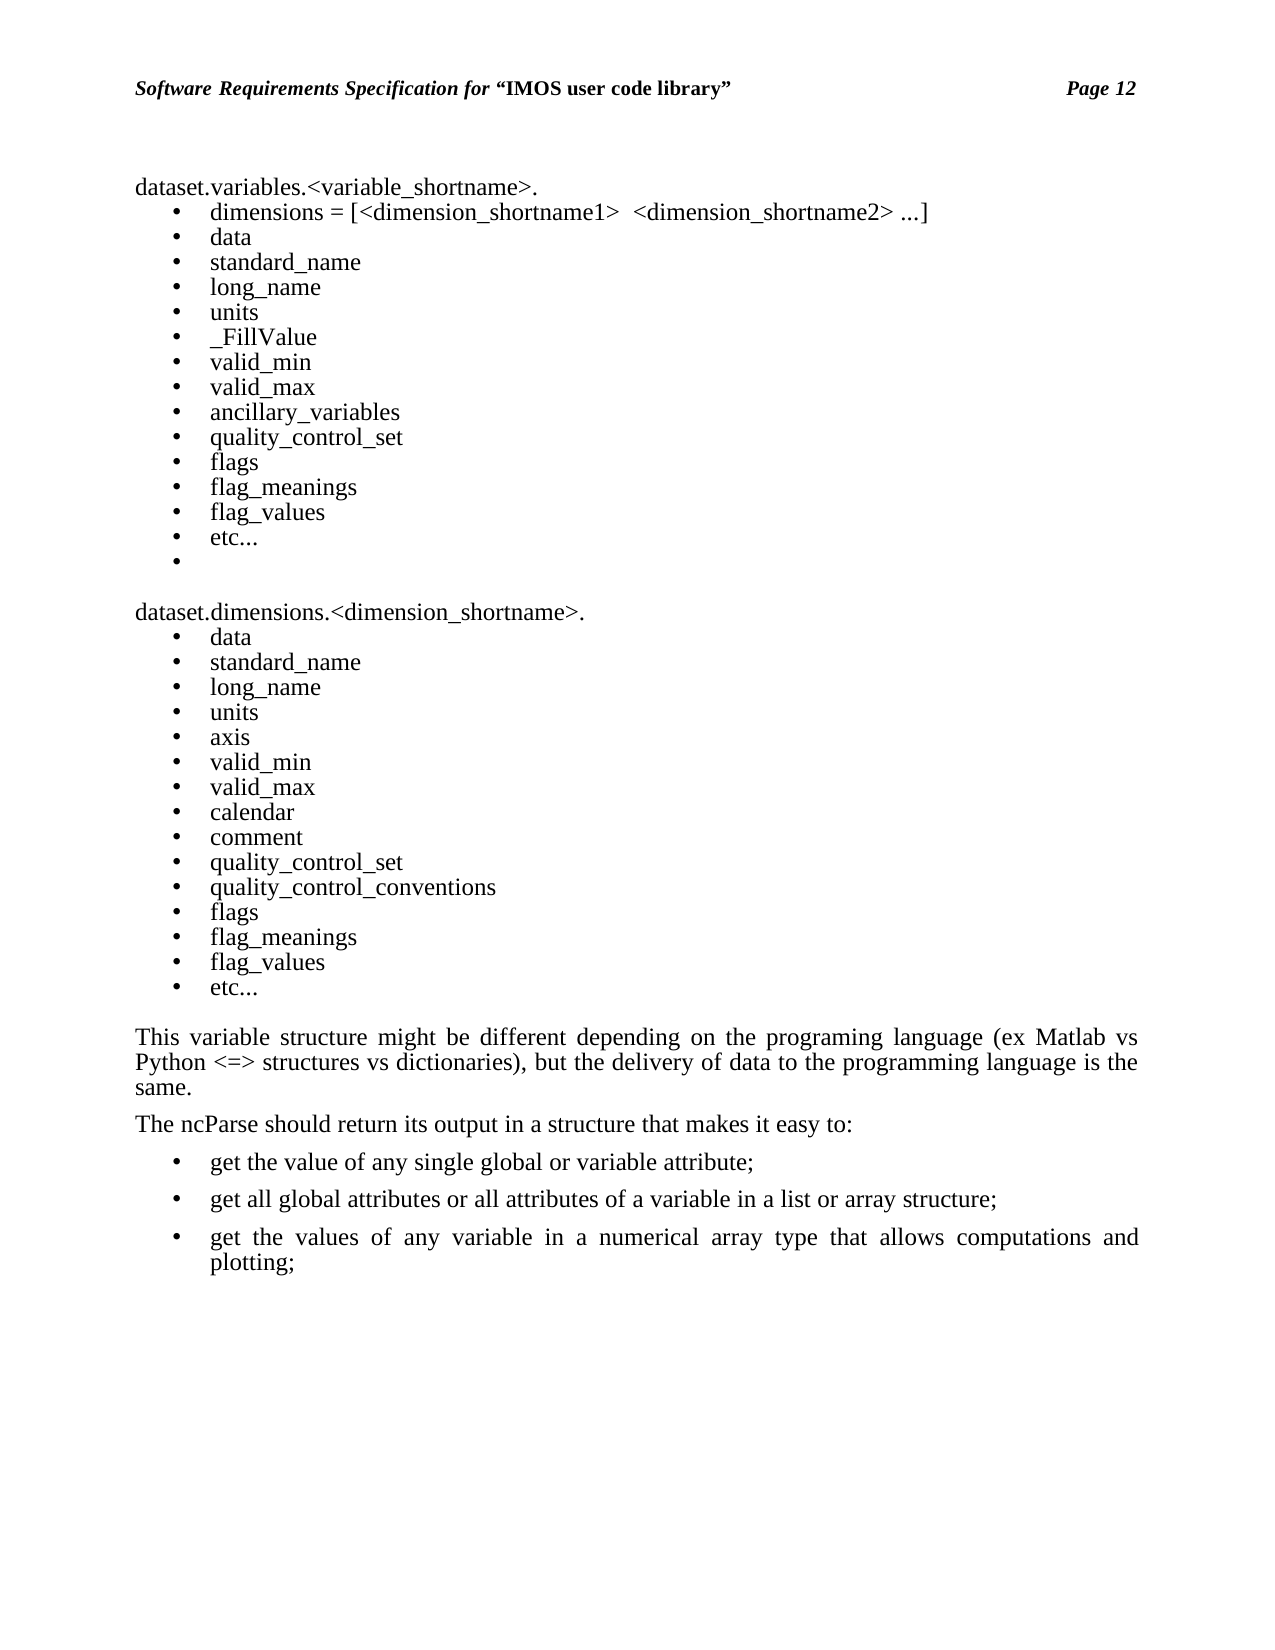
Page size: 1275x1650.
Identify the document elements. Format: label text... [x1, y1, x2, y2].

list valid_min [172, 750, 1140, 775]
list flag_values [172, 500, 1140, 525]
list long_name [172, 675, 1140, 700]
list calendar [172, 800, 1140, 825]
list units [172, 700, 1140, 725]
list quality_control_set [172, 850, 1140, 875]
list etc... [172, 975, 1140, 1000]
list data [172, 225, 1140, 250]
list ancillary_variables [172, 400, 1140, 425]
list dimensions = [<dimension_shortname1> <dimension_shortname2> ...] [172, 200, 1140, 225]
list standard_name [172, 650, 1140, 675]
text dataset.dimensions.<dimension_shortname>. [135, 600, 1140, 625]
list long_name [172, 275, 1140, 300]
list etc... [172, 525, 1140, 550]
list get the value of any single global or variable attribute; [172, 1150, 1140, 1175]
list quality_control_conventions [172, 875, 1140, 900]
text This variable structure might be different depending on the programing language (ex Matlab vs Python <=> structures vs dictionaries), but the delivery of data to the programming language is the same. [135, 1025, 1140, 1100]
text dataset.variables.<variable_shortname>. [135, 175, 1140, 200]
list valid_max [172, 375, 1140, 400]
list valid_max [172, 775, 1140, 800]
list units [172, 300, 1140, 325]
list _FillValue [172, 325, 1140, 350]
list axis [172, 725, 1140, 750]
list flag_values [172, 950, 1140, 975]
list get all global attributes or all attributes of a variable in a list or array structure; [172, 1187, 1140, 1212]
list standard_name [172, 250, 1140, 275]
list flags [172, 900, 1140, 925]
list quality_control_set [172, 425, 1140, 450]
text The ncParse should return its output in a structure that makes it easy to: [135, 1112, 1140, 1137]
list data [172, 625, 1140, 650]
list get the values of any variable in a numerical array type that allows computations and plotting; [172, 1225, 1140, 1275]
list comment [172, 825, 1140, 850]
list flag_meanings [172, 475, 1140, 500]
list flags [172, 450, 1140, 475]
list valid_min [172, 350, 1140, 375]
list flag_meanings [172, 925, 1140, 950]
